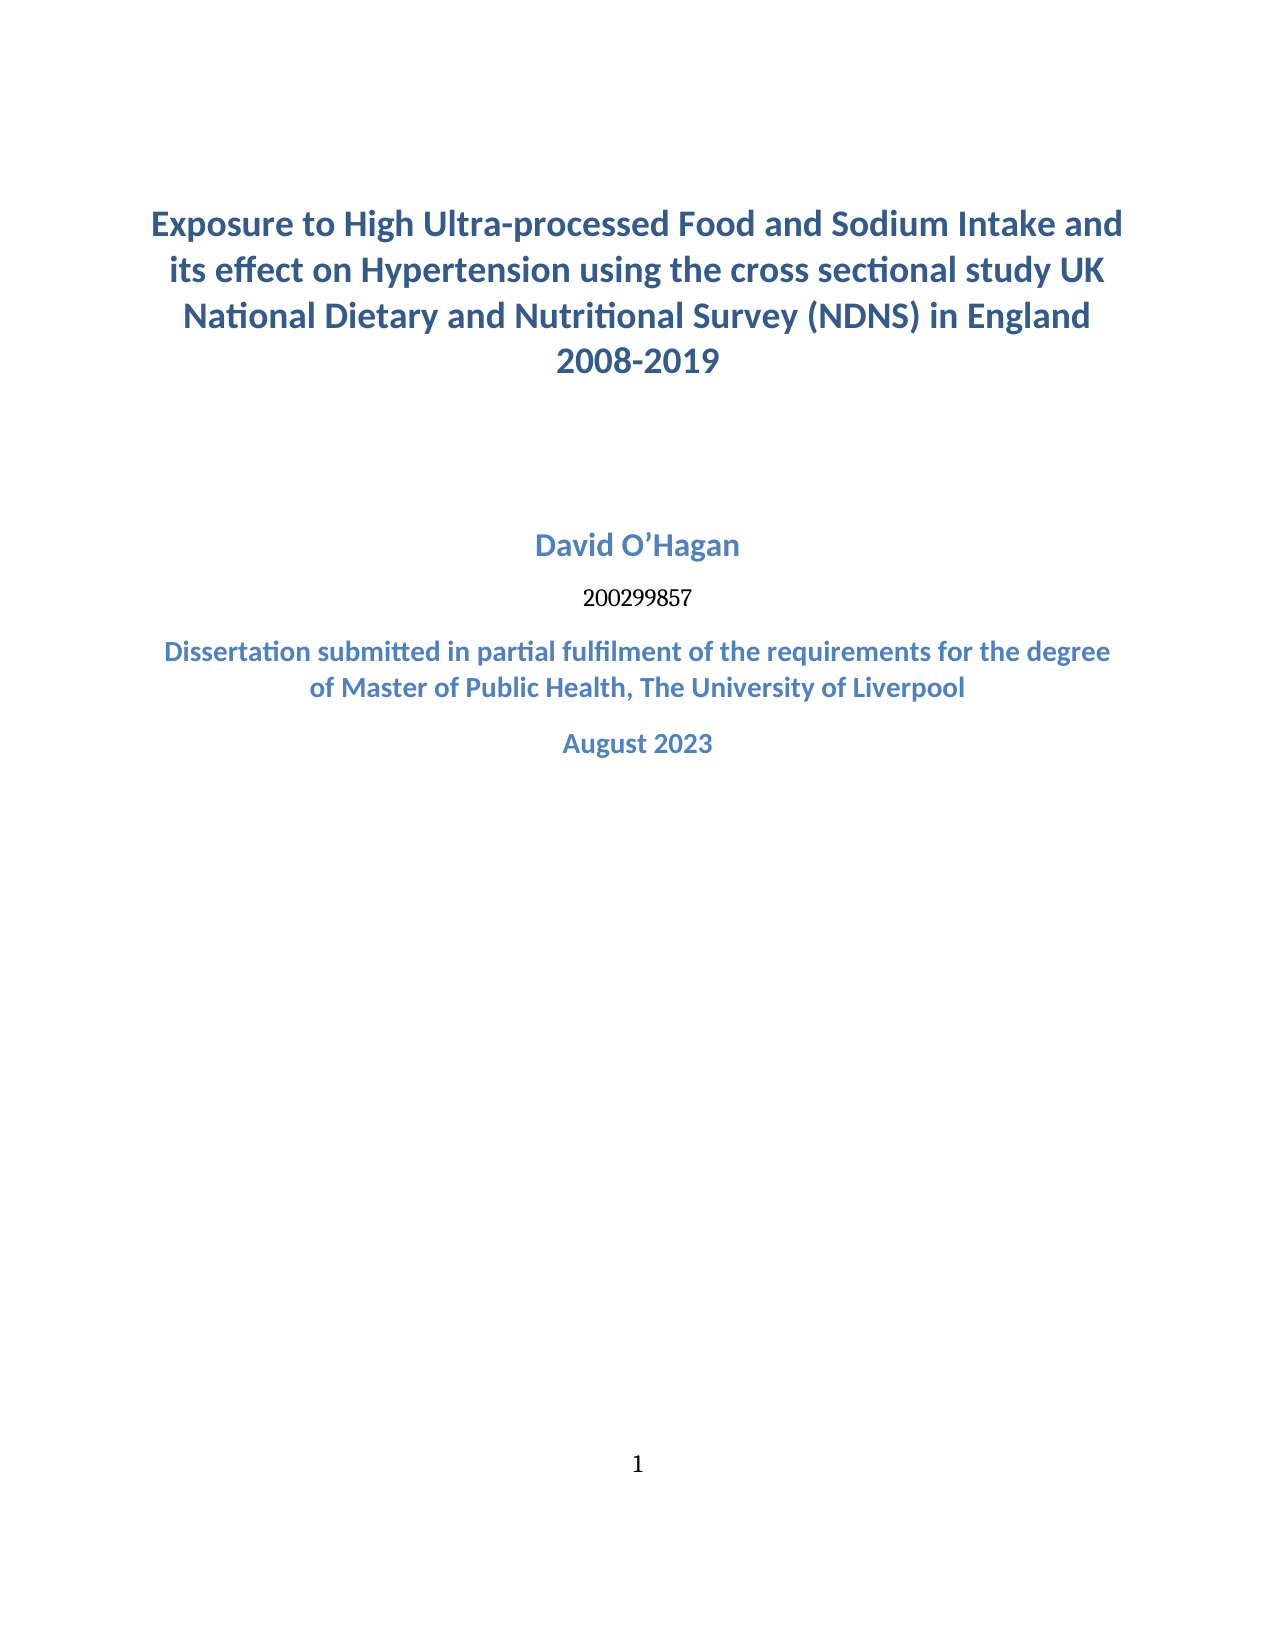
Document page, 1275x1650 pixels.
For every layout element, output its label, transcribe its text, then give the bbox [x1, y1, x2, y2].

subtitle August 2023 [150, 725, 1125, 761]
subtitle David O’Hagan [150, 524, 1125, 565]
subtitle Dissertation submitted in partial fulfilment of the requirements for the degree of Master of Public Health, The University of Liverpool [150, 633, 1125, 704]
text 200299857 [150, 583, 1125, 612]
title Exposure to High Ultra-processed Food and Sodium Intake and its effect on Hypertension using the cross sectional study UK National Dietary and Nutritional Survey (NDNS) in England 2008-2019 [150, 200, 1125, 383]
